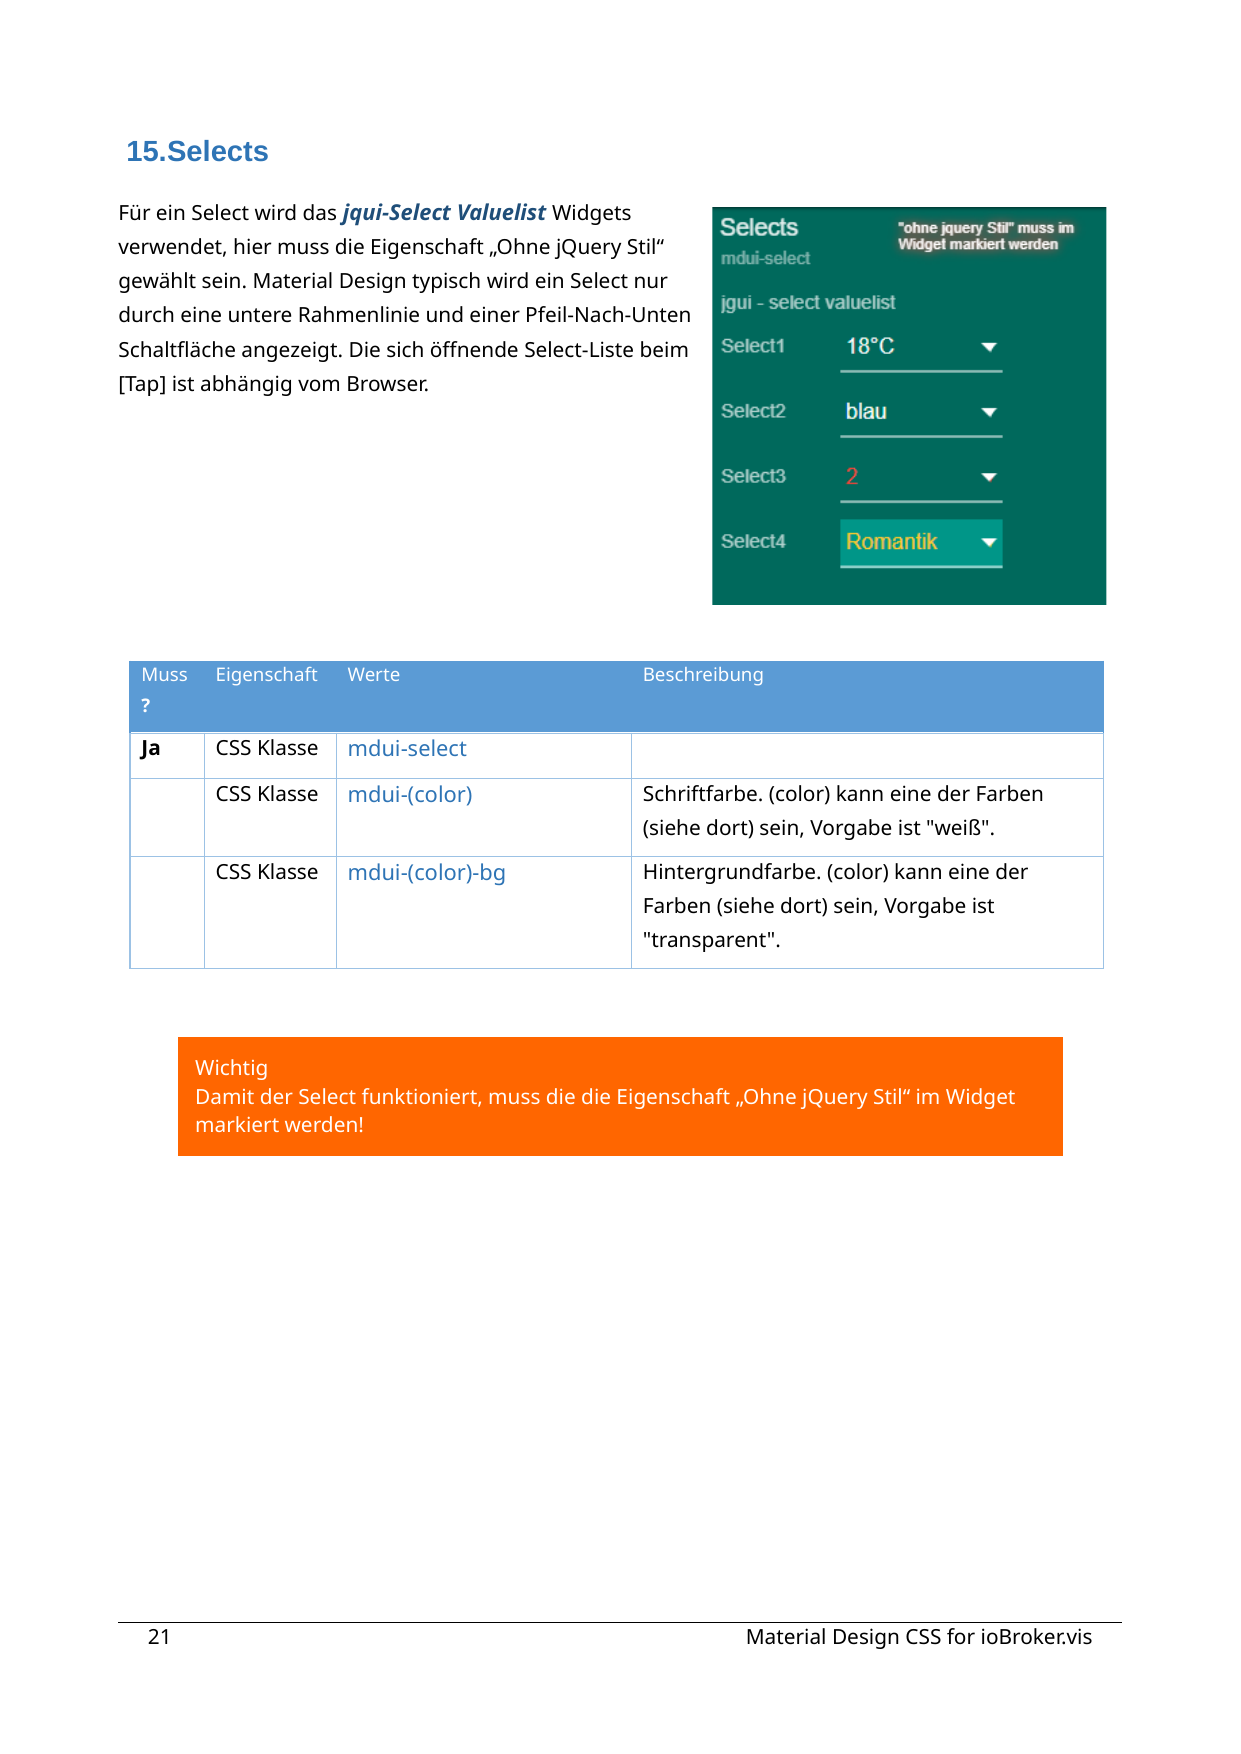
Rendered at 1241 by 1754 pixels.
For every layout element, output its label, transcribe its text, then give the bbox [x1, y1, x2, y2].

subtitle Selects [118, 134, 1122, 168]
table_cell CSS Klasse [205, 734, 336, 778]
table_cell mdui-(color) [337, 779, 631, 856]
table_header Werte [336, 662, 631, 732]
table_cell CSS Klasse [205, 779, 336, 856]
table_cell Hintergrundfarbe. (color) kann eine der Farben (siehe dort) sein, Vorgabe ist "transparent". [632, 857, 1103, 968]
table_cell Schriftfarbe. (color) kann eine der Farben (siehe dort) sein, Vorgabe ist "weiß". [632, 779, 1103, 856]
table_cell mdui-(color)-bg [337, 857, 631, 968]
table_cell Ja [131, 734, 204, 778]
table_header Eigenschaft [204, 662, 336, 732]
text Für ein Select wird das jqui-Select Valuelist Widgets verwendet, hier muss die Eigenschaft „Ohne jQuery Stil“ gewählt sein. Material Design typisch wird ein Select nur durch eine untere Rahmenlinie und einer Pfeil-Nach-Unten Schaltfläche angezeigt. Die sich öffnende Select-Liste beim [Tap] ist abhängig vom Browser. [118, 197, 1122, 397]
table_header Muss? [131, 662, 204, 732]
table_header Beschreibung [631, 662, 1103, 732]
text Wichtig Damit der Select funktioniert, muss die die Eigenschaft „Ohne jQuery Stil“ im Widget markiert werden! [178, 1037, 1063, 1156]
picture [712, 207, 1107, 605]
table_cell mdui-select [337, 734, 631, 778]
table_cell [131, 779, 204, 856]
table_cell CSS Klasse [205, 857, 336, 968]
table_cell [131, 857, 204, 968]
table_cell [632, 734, 1103, 778]
